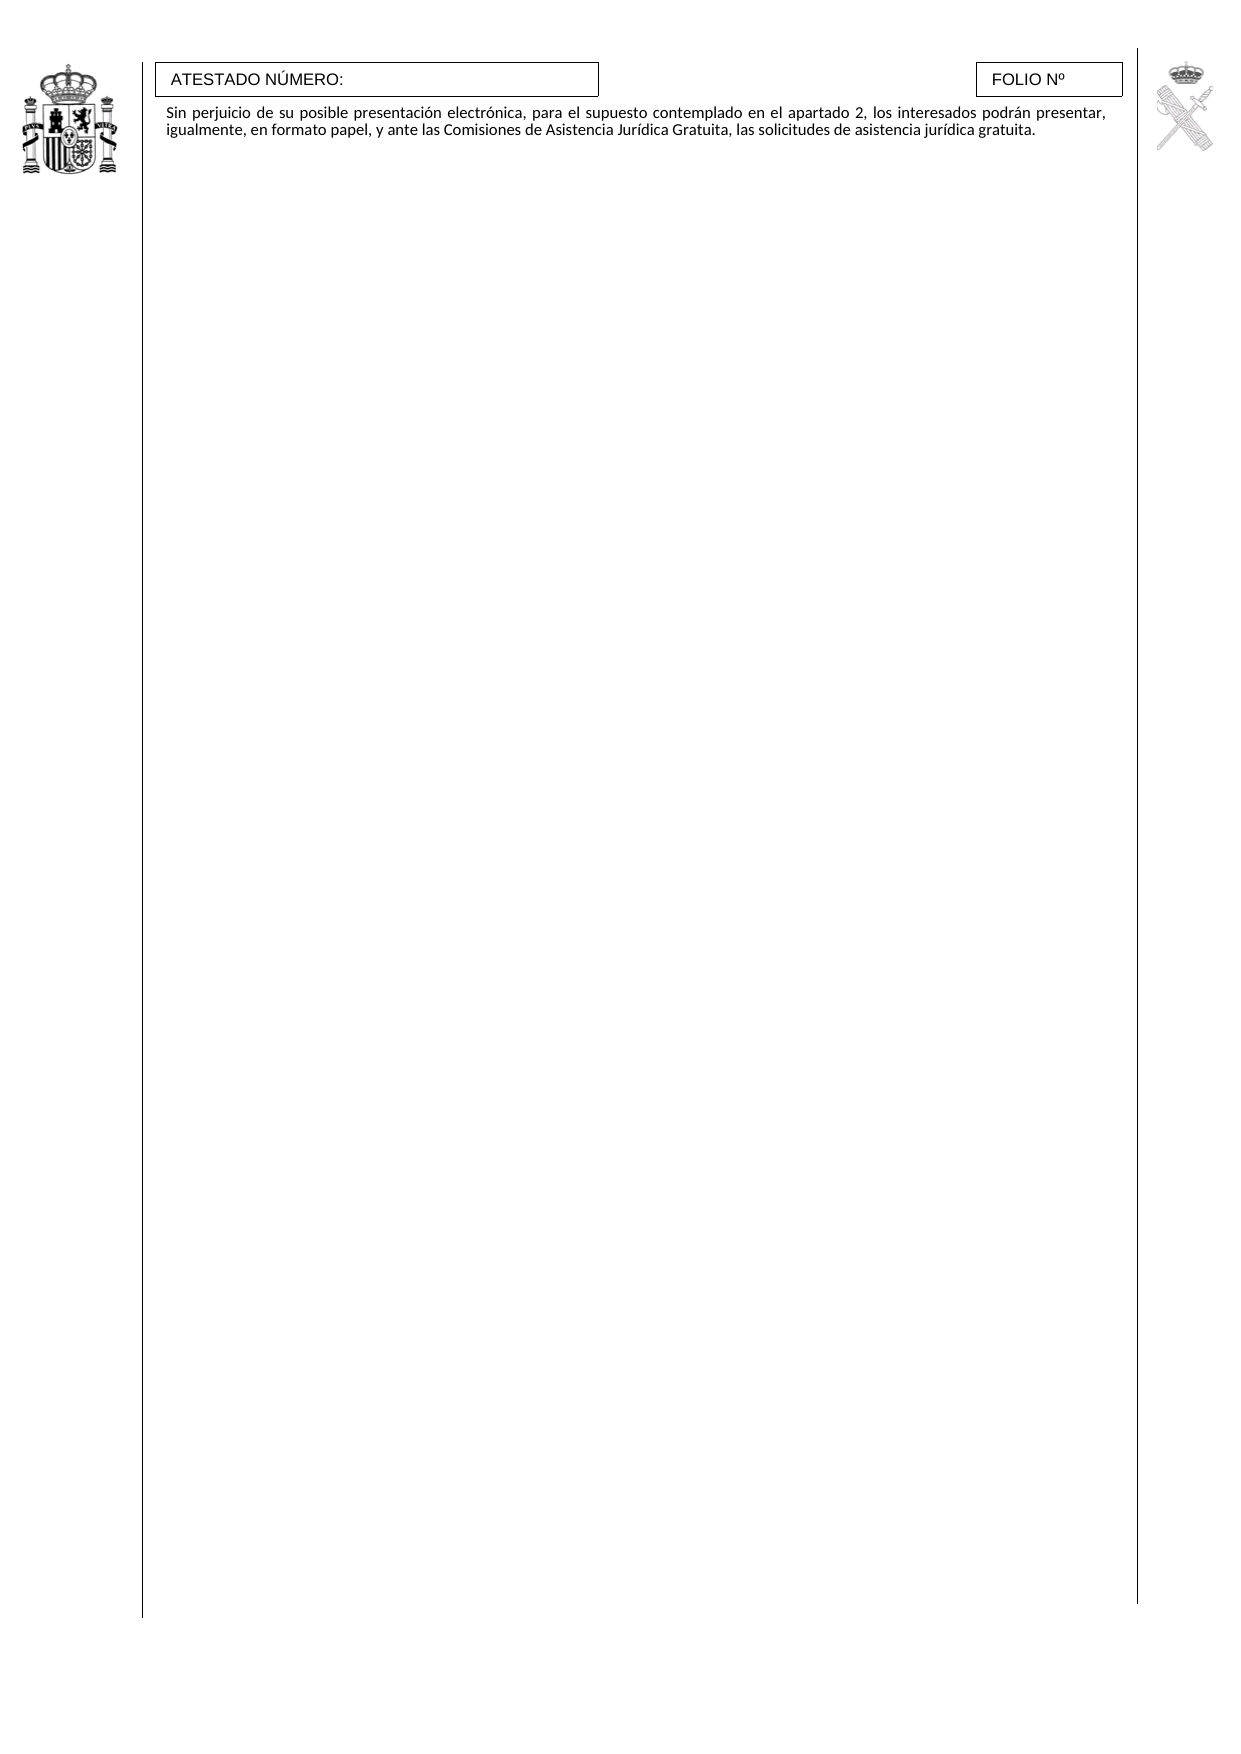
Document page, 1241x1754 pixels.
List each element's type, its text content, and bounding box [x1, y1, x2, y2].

text Sin perjuicio de su posible presentación electrónica, para el supuesto contemplado en el apartado 2, los interesados podrán presentar, igualmente, en formato papel, y ante las Comisiones de Asistencia Jurídica Gratuita, las solicitudes de asistencia jurídica gratuita. [166, 103, 1107, 140]
